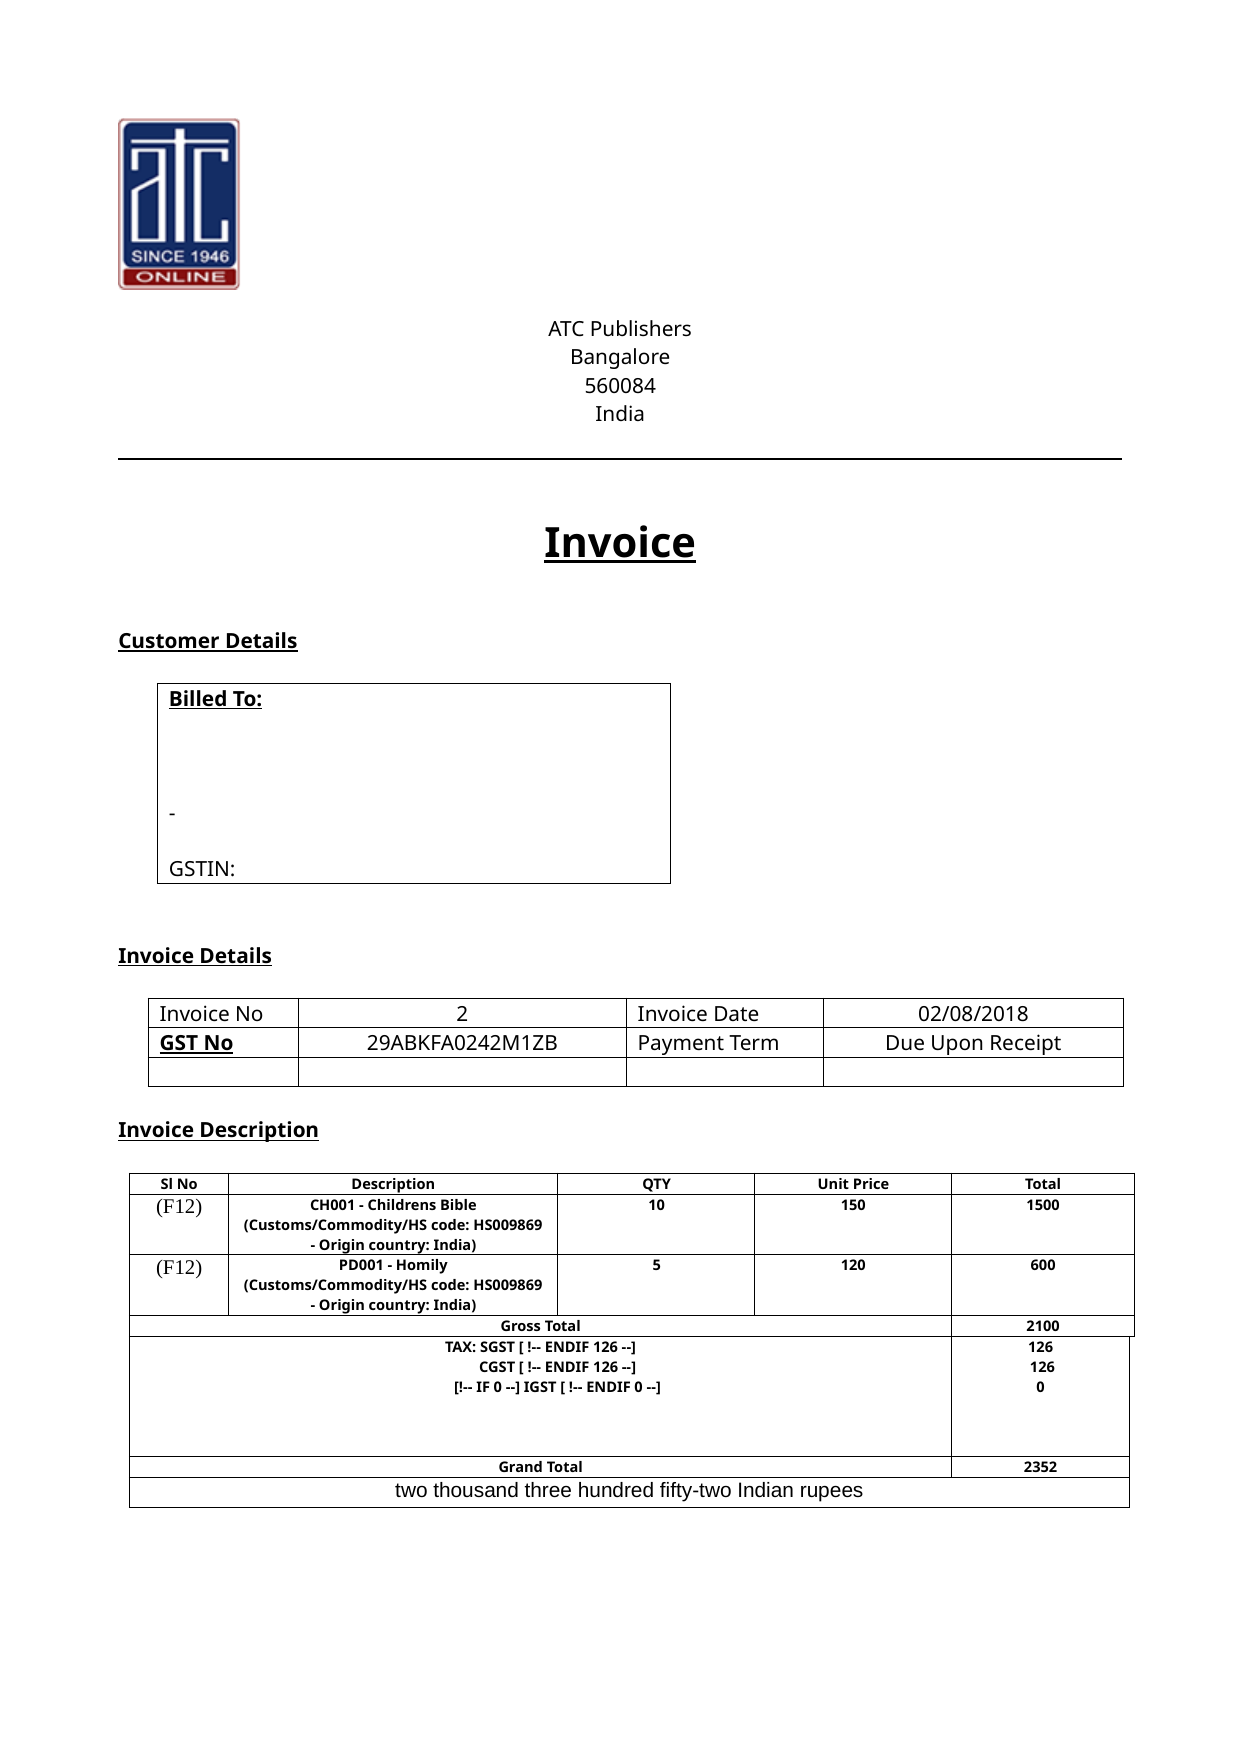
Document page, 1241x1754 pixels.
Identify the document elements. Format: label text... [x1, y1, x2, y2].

table_cell 1500 [952, 1195, 1134, 1254]
table_header Billed To: - GSTIN: [158, 684, 670, 883]
text Bangalore [118, 342, 1122, 371]
table_cell (F12) [130, 1195, 228, 1254]
text Invoice Details [118, 941, 1122, 969]
table_cell GST No [149, 1028, 298, 1057]
table_cell [1130, 1477, 1134, 1507]
text ATC Publishers [118, 314, 1122, 342]
table_header QTY [558, 1174, 754, 1193]
table_cell [1130, 1337, 1134, 1456]
table_cell Due Upon Receipt [824, 1028, 1123, 1057]
text India [118, 399, 1122, 428]
table_header Invoice No [149, 999, 298, 1027]
table_header 2 [299, 999, 626, 1027]
table_cell 5 [558, 1255, 754, 1315]
table_cell two thousand three hundred fifty-two Indian rupees [130, 1478, 1129, 1507]
table_cell [299, 1058, 626, 1086]
text Invoice Description [118, 1116, 1122, 1144]
table_cell 126 126 0 [952, 1337, 1129, 1456]
table_cell 29ABKFA0242M1ZB [299, 1028, 626, 1057]
table_cell [1130, 1456, 1134, 1477]
table_cell TAX: SGST [ !-- ENDIF 126 --] CGST [ !-- ENDIF 126 --] [!-- IF 0 --] IGST [ !-- ENDIF 0 --] [130, 1337, 951, 1456]
table_header Invoice Date [627, 999, 823, 1027]
text 560084 [118, 371, 1122, 399]
table_cell 150 [755, 1195, 951, 1254]
text Invoice [118, 512, 1122, 569]
table_cell 2352 [952, 1457, 1129, 1477]
table_cell 2100 [952, 1316, 1134, 1336]
table_cell [149, 1058, 298, 1086]
table_cell 10 [558, 1195, 754, 1254]
table_cell Payment Term [627, 1028, 823, 1057]
table_cell 600 [952, 1255, 1134, 1315]
table_cell PD001 - Homily (Customs/Commodity/HS code: HS009869 - Origin country: India) [229, 1255, 557, 1315]
table_cell 120 [755, 1255, 951, 1315]
table_cell [627, 1058, 823, 1086]
table_cell [824, 1058, 1123, 1086]
picture [118, 118, 241, 290]
table_header 02/08/2018 [824, 999, 1123, 1027]
table_cell Grand Total [130, 1457, 951, 1477]
text Customer Details [118, 626, 1122, 654]
table_cell (F12) [130, 1255, 228, 1315]
table_cell CH001 - Childrens Bible (Customs/Commodity/HS code: HS009869 - Origin country: India) [229, 1195, 557, 1254]
table_header Sl No [130, 1174, 228, 1193]
table_header Total [952, 1174, 1134, 1193]
table_header Unit Price [755, 1174, 951, 1193]
table_cell Gross Total [130, 1316, 951, 1336]
table_header Description [229, 1174, 557, 1193]
